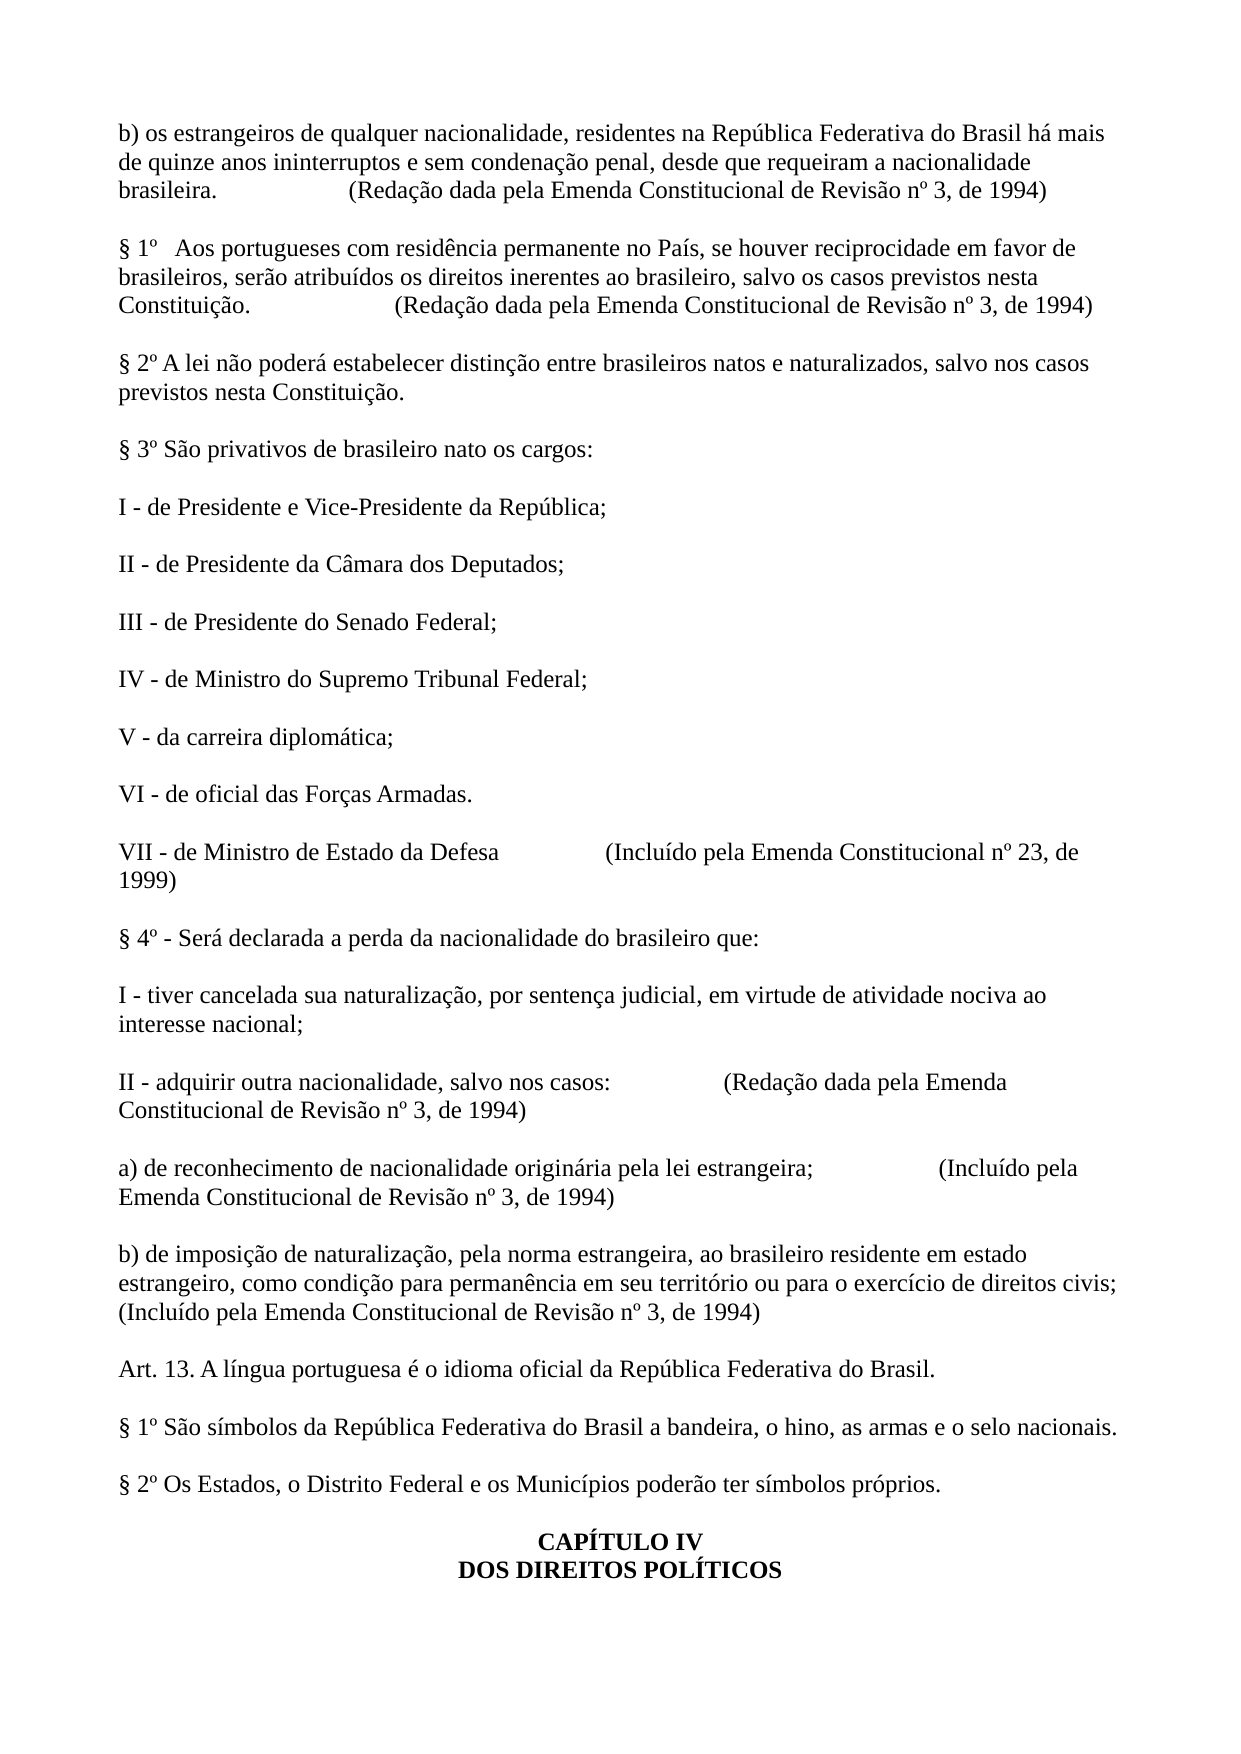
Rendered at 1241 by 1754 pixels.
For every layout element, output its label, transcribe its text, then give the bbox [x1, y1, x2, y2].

text V - da carreira diplomática; [118, 722, 1122, 751]
text § 2º Os Estados, o Distrito Federal e os Municípios poderão ter símbolos próprios. [118, 1469, 1122, 1498]
text Art. 13. A língua portuguesa é o idioma oficial da República Federativa do Brasil. [118, 1354, 1122, 1383]
text I - de Presidente e Vice-Presidente da República; [118, 492, 1122, 521]
text CAPÍTULO IV [118, 1527, 1122, 1556]
text IV - de Ministro do Supremo Tribunal Federal; [118, 664, 1122, 693]
text DOS DIREITOS POLÍTICOS [118, 1556, 1122, 1584]
text II - adquirir outra nacionalidade, salvo nos casos: (Redação dada pela Emenda Constitucional de Revisão nº 3, de 1994) [118, 1067, 1122, 1124]
text § 3º São privativos de brasileiro nato os cargos: [118, 434, 1122, 463]
text a) de reconhecimento de nacionalidade originária pela lei estrangeira; (Incluído pela Emenda Constitucional de Revisão nº 3, de 1994) [118, 1153, 1122, 1211]
text VI - de oficial das Forças Armadas. [118, 779, 1122, 808]
text III - de Presidente do Senado Federal; [118, 607, 1122, 636]
text b) de imposição de naturalização, pela norma estrangeira, ao brasileiro residente em estado estrangeiro, como condição para permanência em seu território ou para o exercício de direitos civis; (Incluído pela Emenda Constitucional de Revisão nº 3, de 1994) [118, 1239, 1122, 1326]
text § 1º São símbolos da República Federativa do Brasil a bandeira, o hino, as armas e o selo nacionais. [118, 1412, 1122, 1441]
text II - de Presidente da Câmara dos Deputados; [118, 549, 1122, 578]
text § 2º A lei não poderá estabelecer distinção entre brasileiros natos e naturalizados, salvo nos casos previstos nesta Constituição. [118, 348, 1122, 406]
text VII - de Ministro de Estado da Defesa (Incluído pela Emenda Constitucional nº 23, de 1999) [118, 837, 1122, 894]
text § 1º Aos portugueses com residência permanente no País, se houver reciprocidade em favor de brasileiros, serão atribuídos os direitos inerentes ao brasileiro, salvo os casos previstos nesta Constituição. (Redação dada pela Emenda Constitucional de Revisão nº 3, de 1994) [118, 233, 1122, 319]
text b) os estrangeiros de qualquer nacionalidade, residentes na República Federativa do Brasil há mais de quinze anos ininterruptos e sem condenação penal, desde que requeiram a nacionalidade brasileira. (Redação dada pela Emenda Constitucional de Revisão nº 3, de 1994) [118, 118, 1122, 204]
text § 4º - Será declarada a perda da nacionalidade do brasileiro que: [118, 923, 1122, 952]
text I - tiver cancelada sua naturalização, por sentença judicial, em virtude de atividade nociva ao interesse nacional; [118, 981, 1122, 1038]
